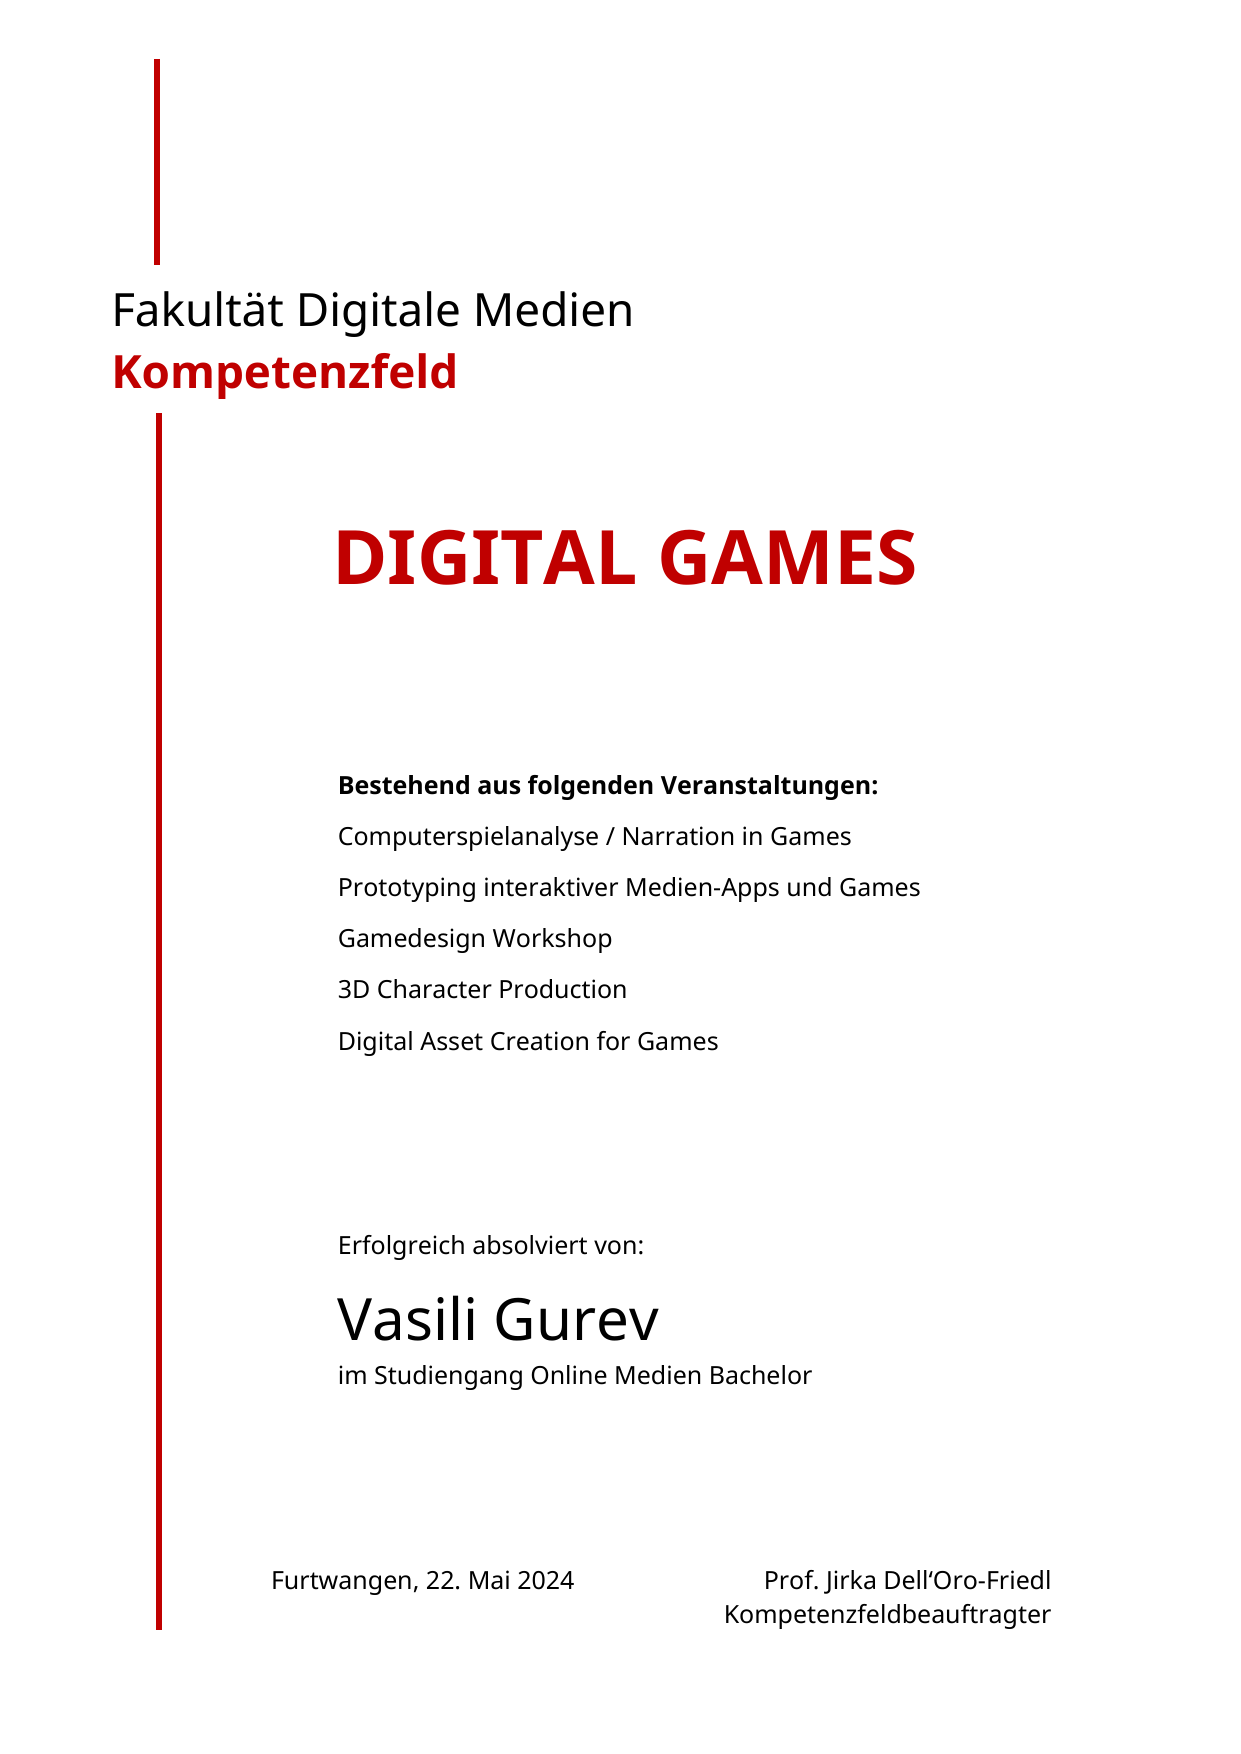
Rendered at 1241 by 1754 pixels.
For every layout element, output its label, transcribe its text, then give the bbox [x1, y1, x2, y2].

text Computerspielanalyse / Narration in Games [338, 819, 1095, 853]
text Digital Games [162, 504, 1190, 607]
text Gamedesign Workshop [338, 921, 1095, 955]
text Bestehend aus folgenden Veranstaltungen: [338, 768, 1095, 802]
text Erfolgreich absolviert von: [338, 1227, 1095, 1261]
text Fakultät Digitale Medien [111, 277, 1190, 340]
text Vasili Gurev [338, 1278, 1095, 1358]
text 3D Character Production [338, 972, 1095, 1006]
text Digital Asset Creation for Games [338, 1023, 1095, 1057]
text Kompetenzfeldbeauftragter [271, 1596, 1052, 1628]
text im Studiengang Online Medien Bachelor [338, 1358, 1095, 1392]
text Furtwangen, 22. Mai 2024 Prof. Jirka Dell‘Oro-Friedl [271, 1562, 1052, 1596]
text Prototyping interaktiver Medien-Apps und Games [338, 870, 1095, 904]
text [111, 504, 156, 607]
text Kompetenzfeld [111, 340, 1190, 402]
